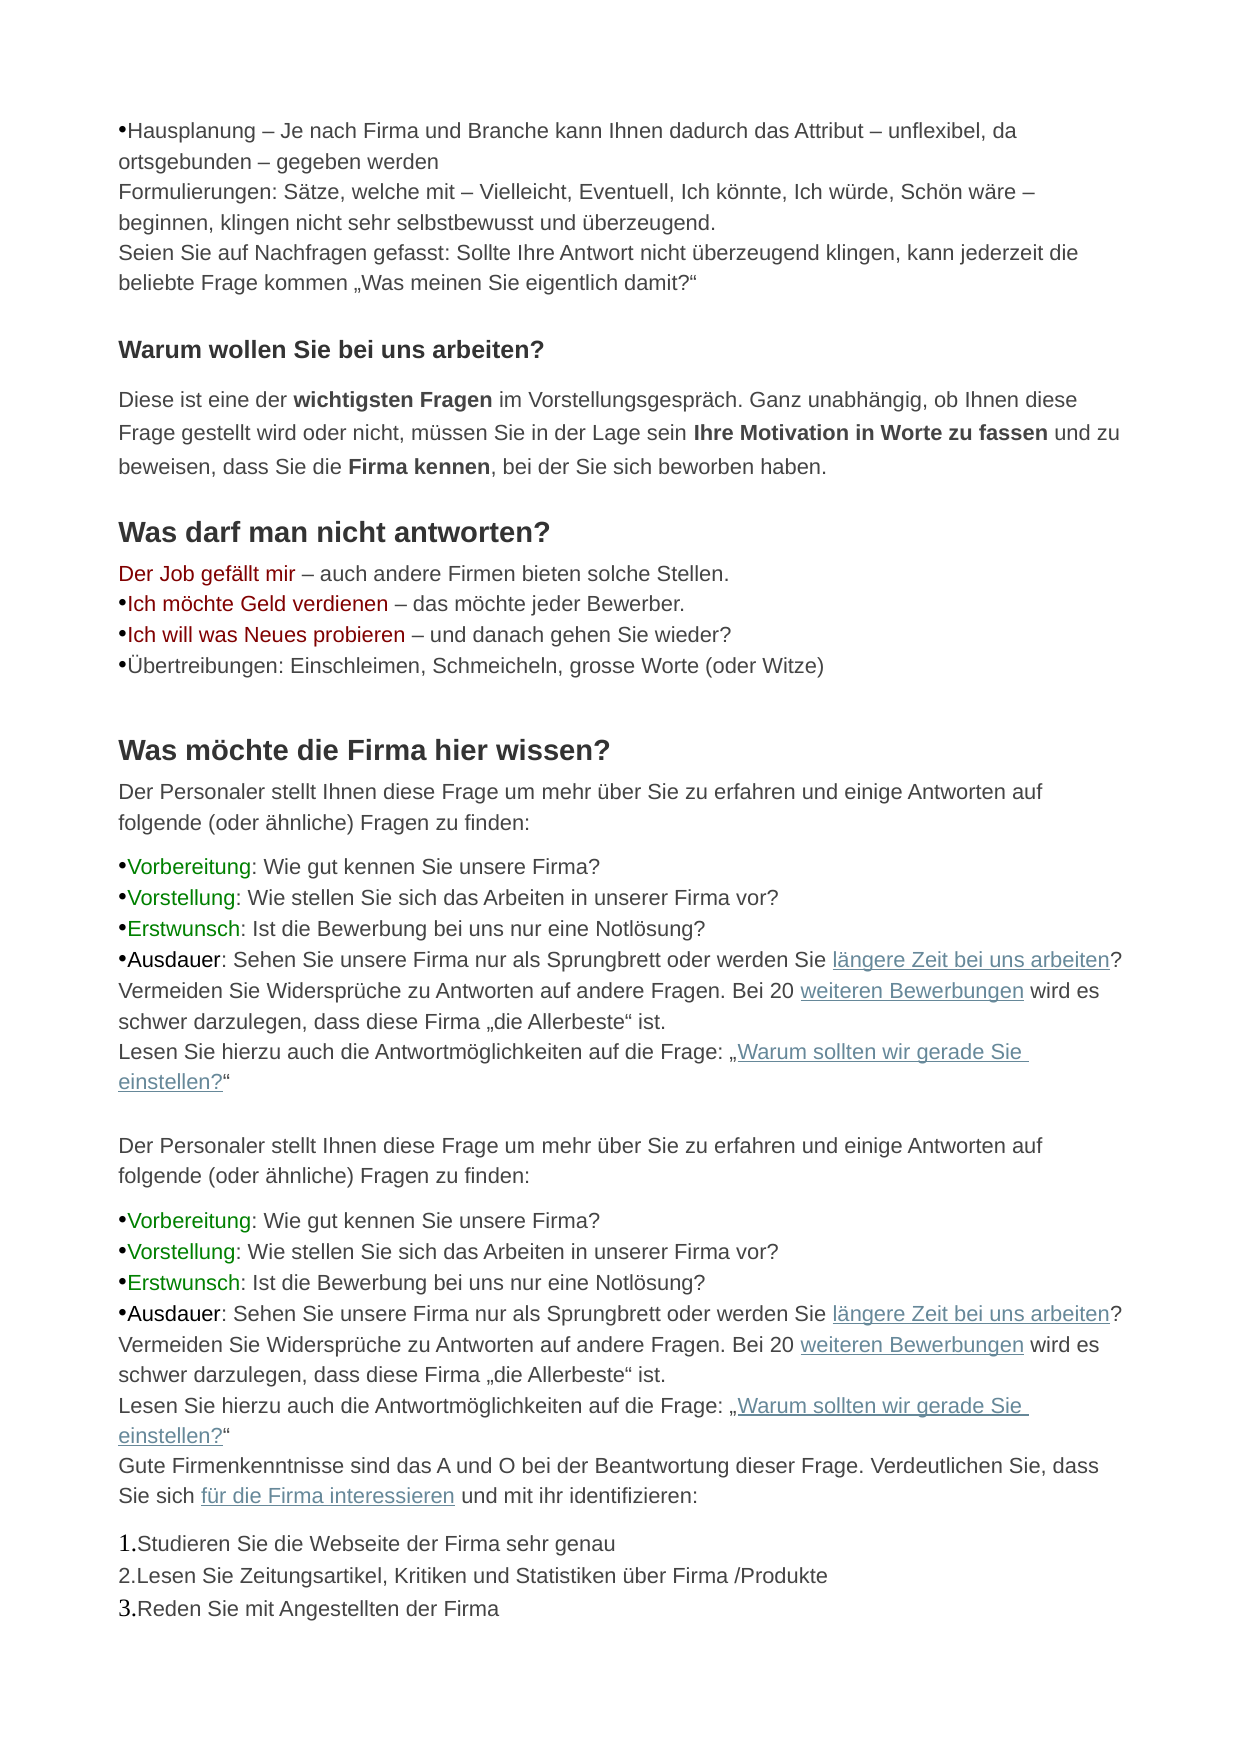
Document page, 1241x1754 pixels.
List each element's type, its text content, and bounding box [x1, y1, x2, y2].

list Ich möchte Geld verdienen – das möchte jeder Bewerber. [118, 591, 1122, 617]
text Gute Firmenkenntnisse sind das A und O bei der Beantwortung dieser Frage. Verdeutlichen Sie, dass Sie sich für die Firma interessieren und mit ihr identifizieren: [118, 1453, 1122, 1508]
subtitle Was darf man nicht antworten? [118, 515, 1122, 548]
list Lesen Sie Zeitungsartikel, Kritiken und Statistiken über Firma /Produkte [118, 1562, 1122, 1588]
text Vermeiden Sie Widersprüche zu Antworten auf andere Fragen. Bei 20 weiteren Bewerbungen wird es schwer darzulegen, dass diese Firma „die Allerbeste“ ist. [118, 1332, 1122, 1388]
list Erstwunsch: Ist die Bewerbung bei uns nur eine Notlösung? [118, 916, 1122, 942]
list Hausplanung – Je nach Firma und Branche kann Ihnen dadurch das Attribut – unflexibel, da ortsgebunden – gegeben werden [118, 118, 1122, 174]
text Vermeiden Sie Widersprüche zu Antworten auf andere Fragen. Bei 20 weiteren Bewerbungen wird es schwer darzulegen, dass diese Firma „die Allerbeste“ ist. [118, 978, 1122, 1034]
list Ausdauer: Sehen Sie unsere Firma nur als Sprungbrett oder werden Sie längere Zeit bei uns arbeiten? [118, 1301, 1122, 1327]
text Lesen Sie hierzu auch die Antwortmöglichkeiten auf die Frage: „Warum sollten wir gerade Sie einstellen?“ [118, 1039, 1122, 1094]
list Übertreibungen: Einschleimen, Schmeicheln, grosse Worte (oder Witze) [118, 653, 1122, 679]
text Der Personaler stellt Ihnen diese Frage um mehr über Sie zu erfahren und einige Antworten auf folgende (oder ähnliche) Fragen zu finden: [118, 1099, 1122, 1188]
list Vorstellung: Wie stellen Sie sich das Arbeiten in unserer Firma vor? [118, 1239, 1122, 1265]
text Der Personaler stellt Ihnen diese Frage um mehr über Sie zu erfahren und einige Antworten auf folgende (oder ähnliche) Fragen zu finden: [118, 779, 1122, 835]
list Ausdauer: Sehen Sie unsere Firma nur als Sprungbrett oder werden Sie längere Zeit bei uns arbeiten? [118, 947, 1122, 973]
list Vorbereitung: Wie gut kennen Sie unsere Firma? [118, 1208, 1122, 1234]
list Studieren Sie die Webseite der Firma sehr genau [118, 1528, 1122, 1557]
subtitle Was möchte die Firma hier wissen? [118, 733, 1122, 767]
text Formulierungen: Sätze, welche mit – Vielleicht, Eventuell, Ich könnte, Ich würde, Schön wäre – beginnen, klingen nicht sehr selbstbewusst und überzeugend. [118, 179, 1122, 235]
list Der Job gefällt mir – auch andere Firmen bieten solche Stellen. [118, 561, 1122, 586]
list Vorbereitung: Wie gut kennen Sie unsere Firma? [118, 854, 1122, 880]
list Reden Sie mit Angestellten der Firma [118, 1593, 1122, 1621]
list Vorstellung: Wie stellen Sie sich das Arbeiten in unserer Firma vor? [118, 885, 1122, 911]
list Erstwunsch: Ist die Bewerbung bei uns nur eine Notlösung? [118, 1270, 1122, 1296]
text Warum wollen Sie bei uns arbeiten? [118, 300, 1122, 363]
text Lesen Sie hierzu auch die Antwortmöglichkeiten auf die Frage: „Warum sollten wir gerade Sie einstellen?“ [118, 1393, 1122, 1448]
list Ich will was Neues probieren – und danach gehen Sie wieder? [118, 622, 1122, 648]
text Seien Sie auf Nachfragen gefasst: Sollte Ihre Antwort nicht überzeugend klingen, kann jederzeit die beliebte Frage kommen „Was meinen Sie eigentlich damit?“ [118, 240, 1122, 295]
text Diese ist eine der wichtigsten Fragen im Vorstellungsgespräch. Ganz unabhängig, ob Ihnen diese Frage gestellt wird oder nicht, müssen Sie in der Lage sein Ihre Motivation in Worte zu fassen und zu beweisen, dass Sie die Firma kennen, bei der Sie sich beworben haben. [118, 384, 1122, 480]
